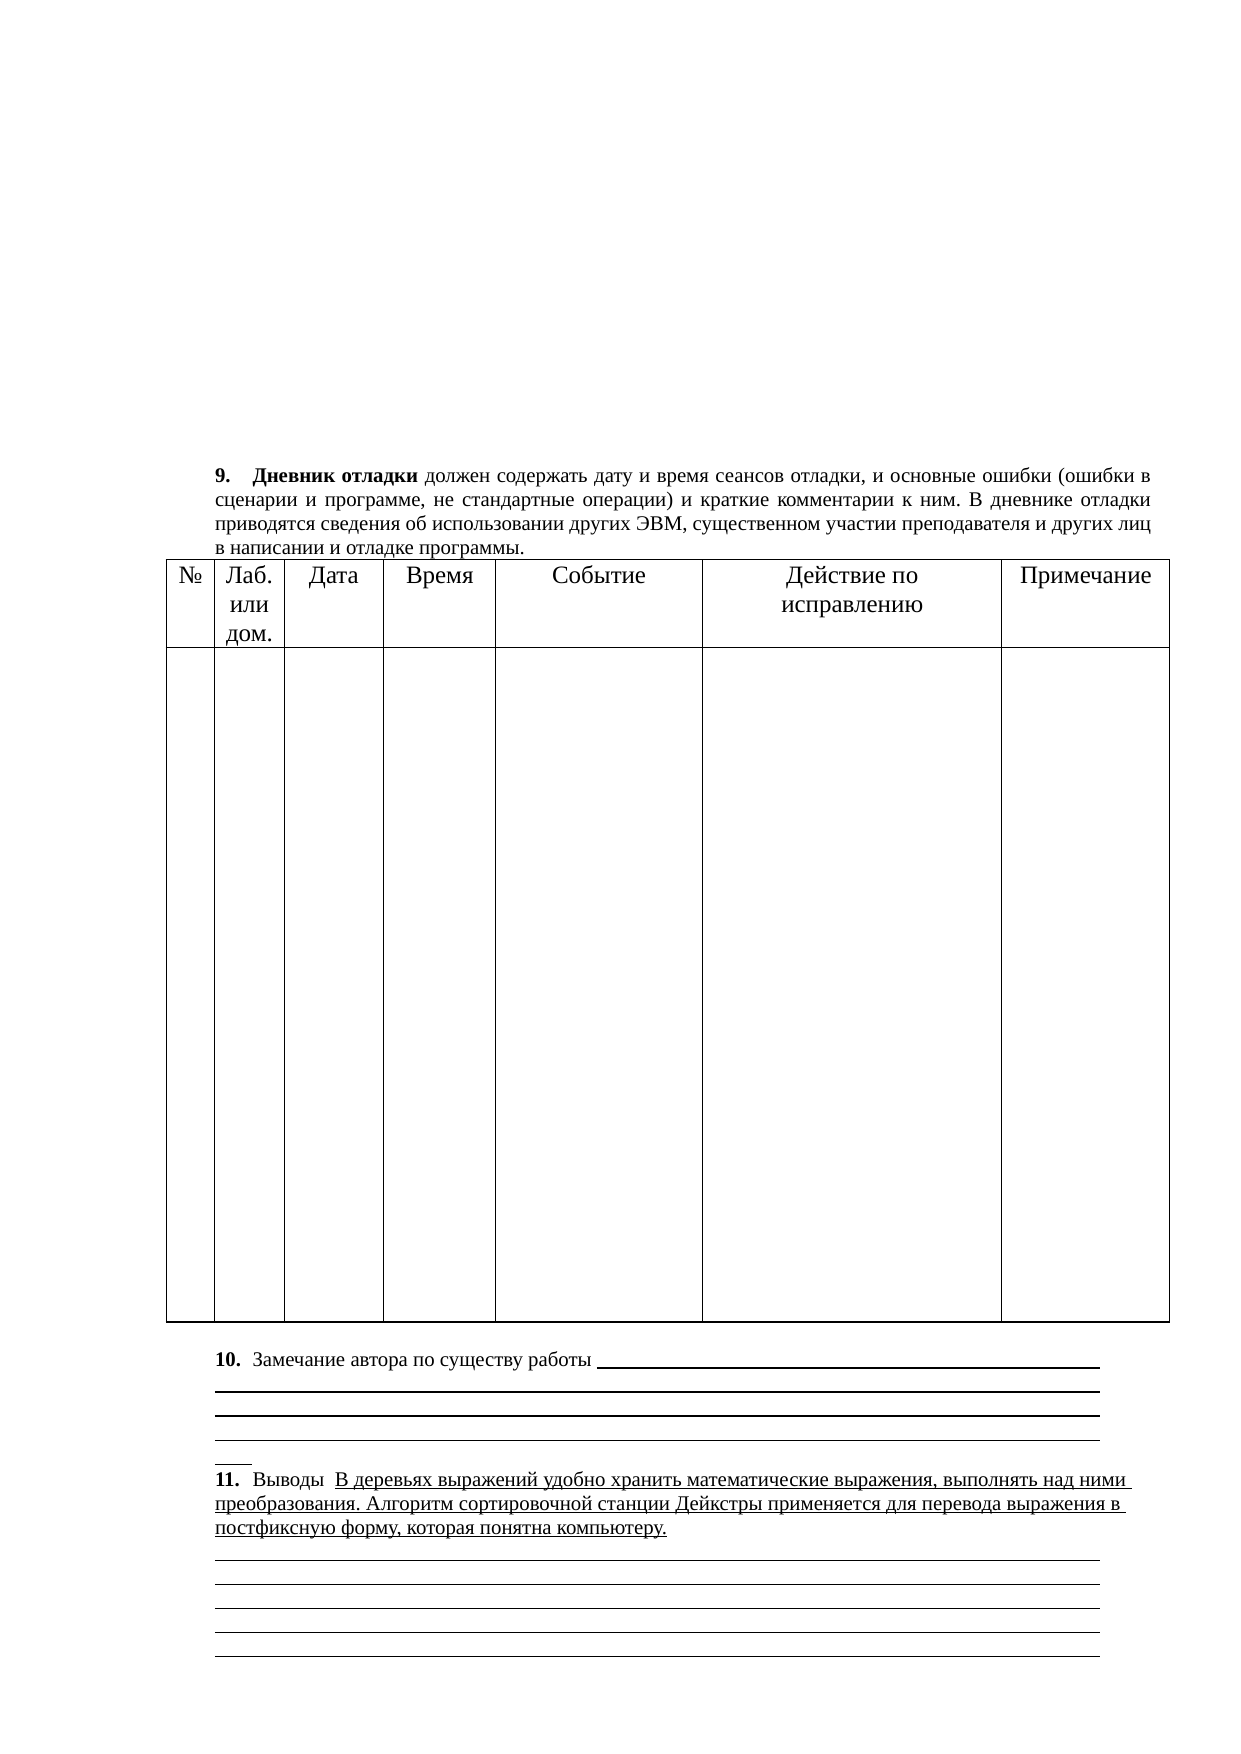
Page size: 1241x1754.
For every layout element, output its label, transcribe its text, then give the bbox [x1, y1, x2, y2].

table_header Дата [285, 560, 383, 647]
table_cell [167, 648, 214, 1321]
table_header Событие [496, 560, 702, 647]
list Дневник отладки должен содержать дату и время сеансов отладки, и основные ошибки (ошибки в сценарии и программе, не стандартные операции) и краткие комментарии к ним. В дневнике отладки приводятся сведения об использовании других ЭВМ, существенном участии преподавателя и других лиц в написании и отладке программы. [215, 463, 1152, 559]
table_header Действие по исправлению [703, 560, 1001, 647]
table_header Примечание [1002, 560, 1169, 647]
table_header Лаб. или дом. [215, 560, 284, 647]
table_cell [384, 648, 495, 1321]
list Выводы В деревьях выражений удобно хранить математические выражения, выполнять над ними преобразования. Алгоритм сортировочной станции Дейкстры применяется для перевода выражения в постфиксную форму, которая понятна компьютеру. [215, 1467, 1152, 1539]
table_cell [496, 648, 702, 1321]
table_cell [215, 648, 284, 1321]
table_cell [285, 648, 383, 1321]
table_cell [703, 648, 1001, 1321]
table_header Время [384, 560, 495, 647]
table_cell [1002, 648, 1169, 1321]
table_header № [167, 560, 214, 647]
list Замечание автора по существу работы [215, 1347, 1152, 1467]
